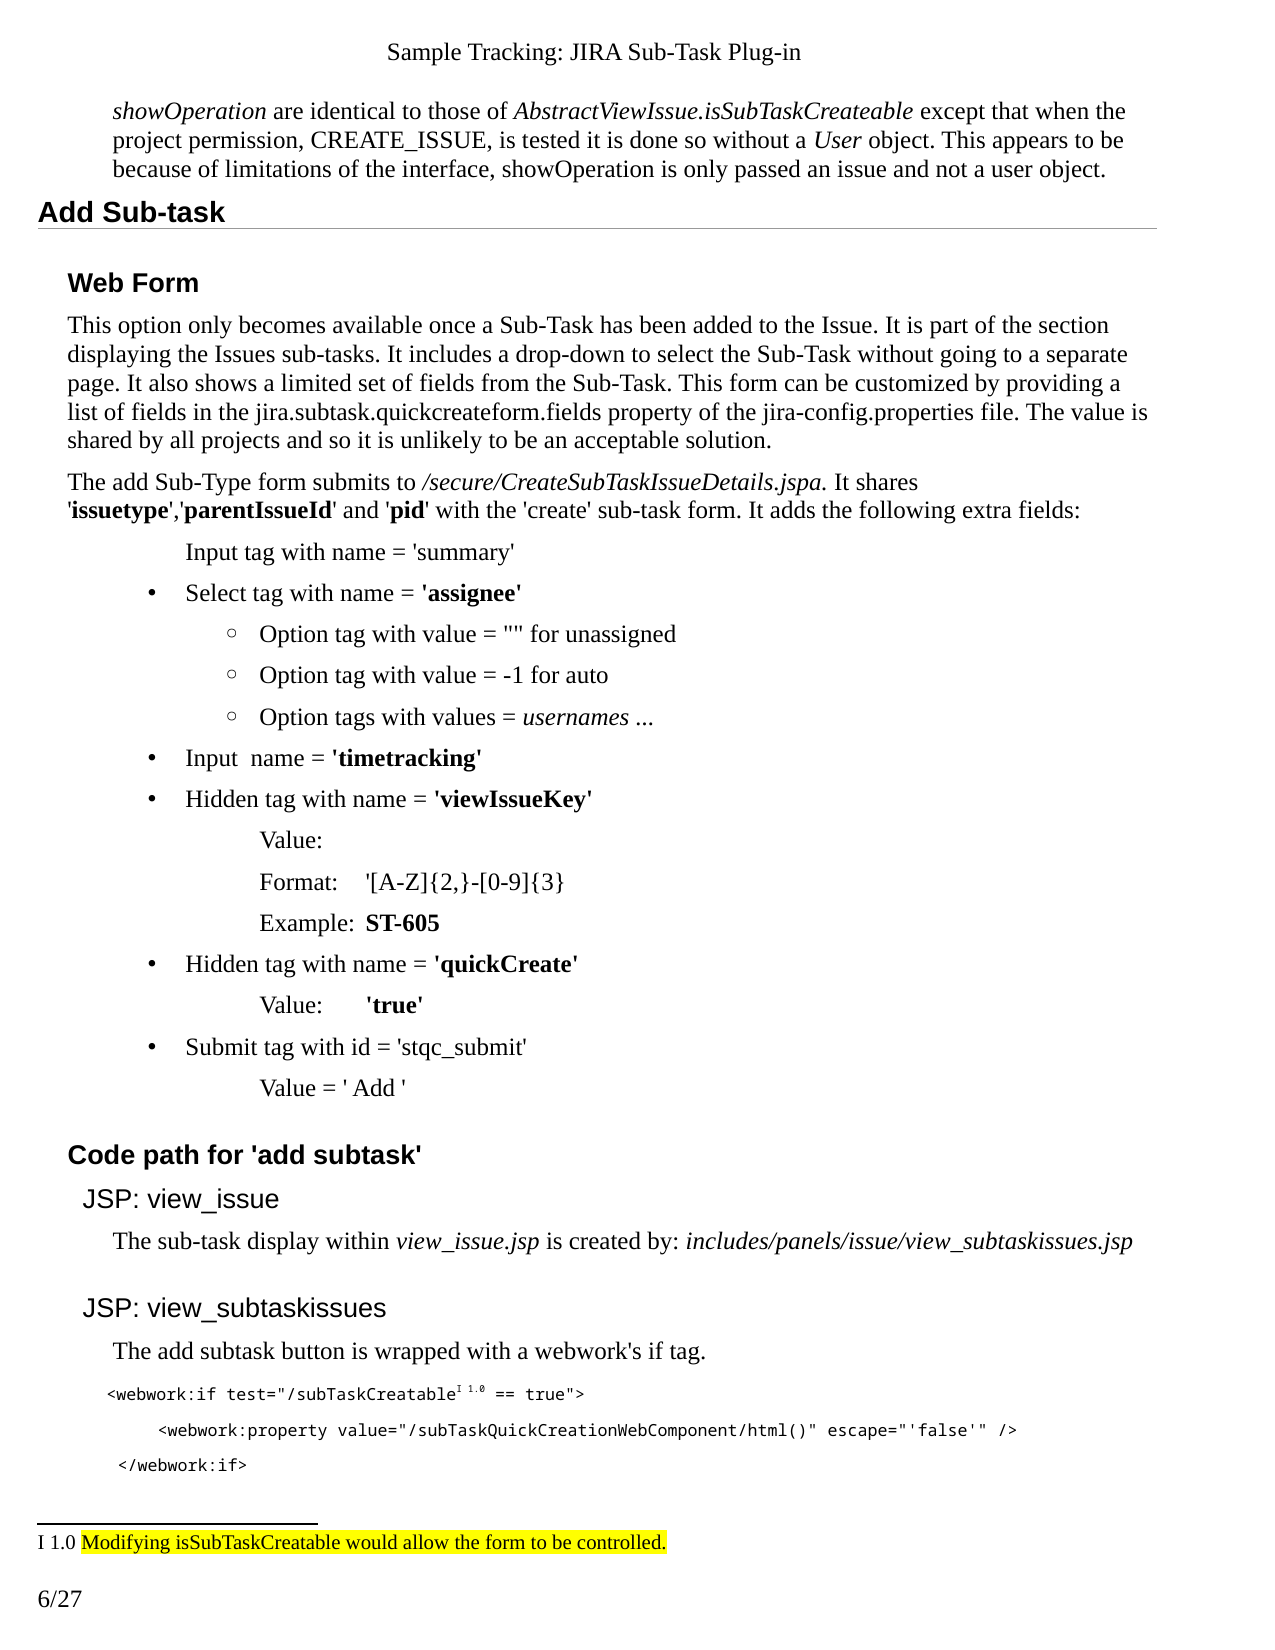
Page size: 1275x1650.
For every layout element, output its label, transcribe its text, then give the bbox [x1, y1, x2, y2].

list Value: [222, 825, 1157, 854]
subtitle JSP: view_subtaskissues [82, 1292, 1157, 1323]
text <webwork:if test="/subTaskCreatable == true"> [37, 1377, 1157, 1406]
list Option tag with value = -1 for auto [222, 660, 1157, 689]
list Hidden tag with name = 'viewIssueKey' [148, 784, 1157, 813]
subtitle JSP: view_issue [82, 1183, 1157, 1214]
list Value = ' Add ' [222, 1073, 1157, 1102]
subtitle Web Form [67, 267, 1157, 298]
list Select tag with name = 'assignee' [148, 578, 1157, 607]
list Example: ST-605 [222, 908, 1157, 937]
subtitle Code path for 'add subtask' [67, 1139, 1157, 1170]
list Input name = 'timetracking' [148, 743, 1157, 772]
text showOperation are identical to those of AbstractViewIssue.isSubTaskCreateable except that when the project permission, CREATE_ISSUE, is tested it is done so without a User object. This appears to be because of limitations of the interface, showOperation is only passed an issue and not a user object. [112, 96, 1157, 182]
subtitle Add Sub-task [37, 195, 1157, 229]
list Option tag with value = "" for unassigned [222, 619, 1157, 648]
text Modifying isSubTaskCreatable would allow the form to be controlled. [37, 1530, 1157, 1554]
list Input tag with name = 'summary' [148, 537, 1157, 565]
list Format: '[A-Z]{2,}-[0-9]{3} [222, 867, 1157, 895]
list Submit tag with id = 'stqc_submit' [148, 1032, 1157, 1060]
list Value: 'true' [222, 990, 1157, 1019]
text </webwork:if> [37, 1454, 1157, 1476]
list Hidden tag with name = 'quickCreate' [148, 949, 1157, 978]
text <webwork:property value="/subTaskQuickCreationWebComponent/html()" escape="'false'" /> [37, 1418, 1157, 1441]
text The sub-task display within view_issue.jsp is created by: includes/panels/issue/view_subtaskissues.jsp [112, 1226, 1157, 1255]
list Option tags with values = usernames ... [222, 702, 1157, 730]
text The add subtask button is wrapped with a webwork's if tag. [112, 1336, 1157, 1365]
text This option only becomes available once a Sub-Task has been added to the Issue. It is part of the section displaying the Issues sub-tasks. It includes a drop-down to select the Sub-Task without going to a separate page. It also shows a limited set of fields from the Sub-Task. This form can be customized by providing a list of fields in the jira.subtask.quickcreateform.fields property of the jira-config.properties file. The value is shared by all projects and so it is unlikely to be an acceptable solution. [67, 310, 1157, 454]
text The add Sub-Type form submits to /secure/CreateSubTaskIssueDetails.jspa. It shares 'issuetype','parentIssueId' and 'pid' with the 'create' sub-task form. It adds the following extra fields: [67, 467, 1157, 524]
